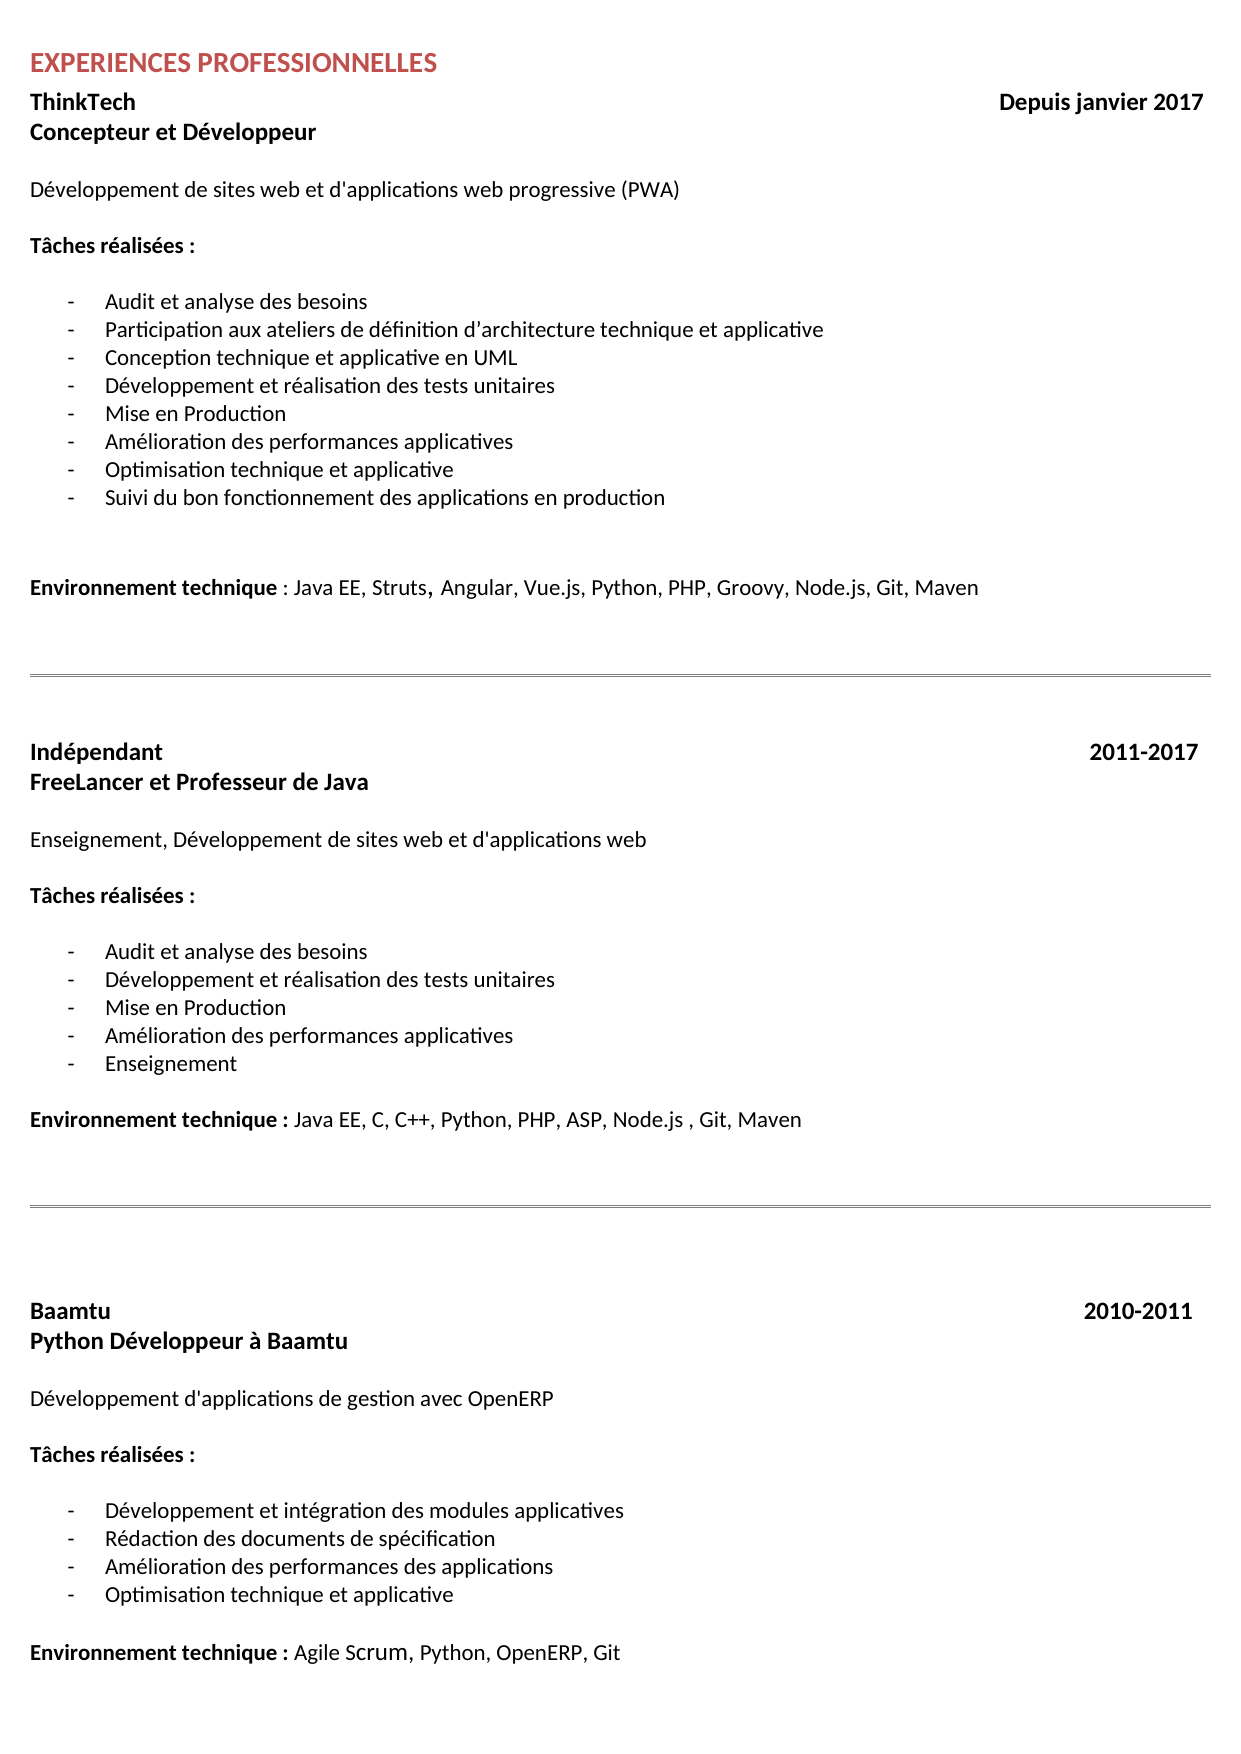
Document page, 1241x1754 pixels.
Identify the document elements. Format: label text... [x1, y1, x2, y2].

list Développement et intégration des modules applicatives [67, 1496, 1211, 1524]
list Rédaction des documents de spécification [67, 1524, 1211, 1552]
list Amélioration des performances applicatives [67, 1021, 1211, 1049]
list Mise en Production [67, 993, 1211, 1021]
text Indépendant 2011-2017 [30, 736, 1211, 767]
list Suivi du bon fonctionnement des applications en production [67, 483, 1211, 511]
list Mise en Production [67, 399, 1211, 427]
text Baamtu 2010-2011 [30, 1295, 1211, 1325]
list Conception technique et applicative en UML [67, 343, 1211, 371]
list Enseignement [67, 1049, 1211, 1077]
list Participation aux ateliers de définition d’architecture technique et applicative [67, 315, 1211, 343]
text Environnement technique : Agile Scrum, Python, OpenERP, Git [30, 1636, 1240, 1667]
list Optimisation technique et applicative [67, 1580, 1211, 1608]
list Optimisation technique et applicative [67, 455, 1211, 483]
list Développement et réalisation des tests unitaires [67, 965, 1211, 993]
list Audit et analyse des besoins [67, 937, 1211, 965]
text FreeLancer et Professeur de Java [30, 767, 1211, 797]
text Environnement technique : Java EE, Struts, Angular, Vue.js, Python, PHP, Groovy, Node.js, Git, Maven [30, 567, 1211, 603]
text EXPERIENCES PROFESSIONNELLES [30, 44, 1211, 79]
text Tâches réalisées : [30, 1440, 1211, 1468]
text Python Développeur à Baamtu [30, 1325, 1211, 1356]
list Développement et réalisation des tests unitaires [67, 371, 1211, 399]
text Tâches réalisées : [30, 881, 1211, 909]
text Enseignement, Développement de sites web et d'applications web [30, 825, 1211, 853]
list Amélioration des performances applicatives [67, 427, 1211, 455]
text Environnement technique : Java EE, C, C++, Python, PHP, ASP, Node.js , Git, Maven [30, 1105, 1211, 1133]
list Audit et analyse des besoins [67, 287, 1211, 315]
text Développement de sites web et d'applications web progressive (PWA) [30, 175, 1211, 203]
text Développement d'applications de gestion avec OpenERP [30, 1384, 1211, 1412]
text Concepteur et Développeur [30, 116, 1211, 147]
text ThinkTech Depuis janvier 2017 [30, 86, 1211, 116]
text Tâches réalisées : [30, 231, 1211, 259]
list Amélioration des performances des applications [67, 1552, 1211, 1580]
